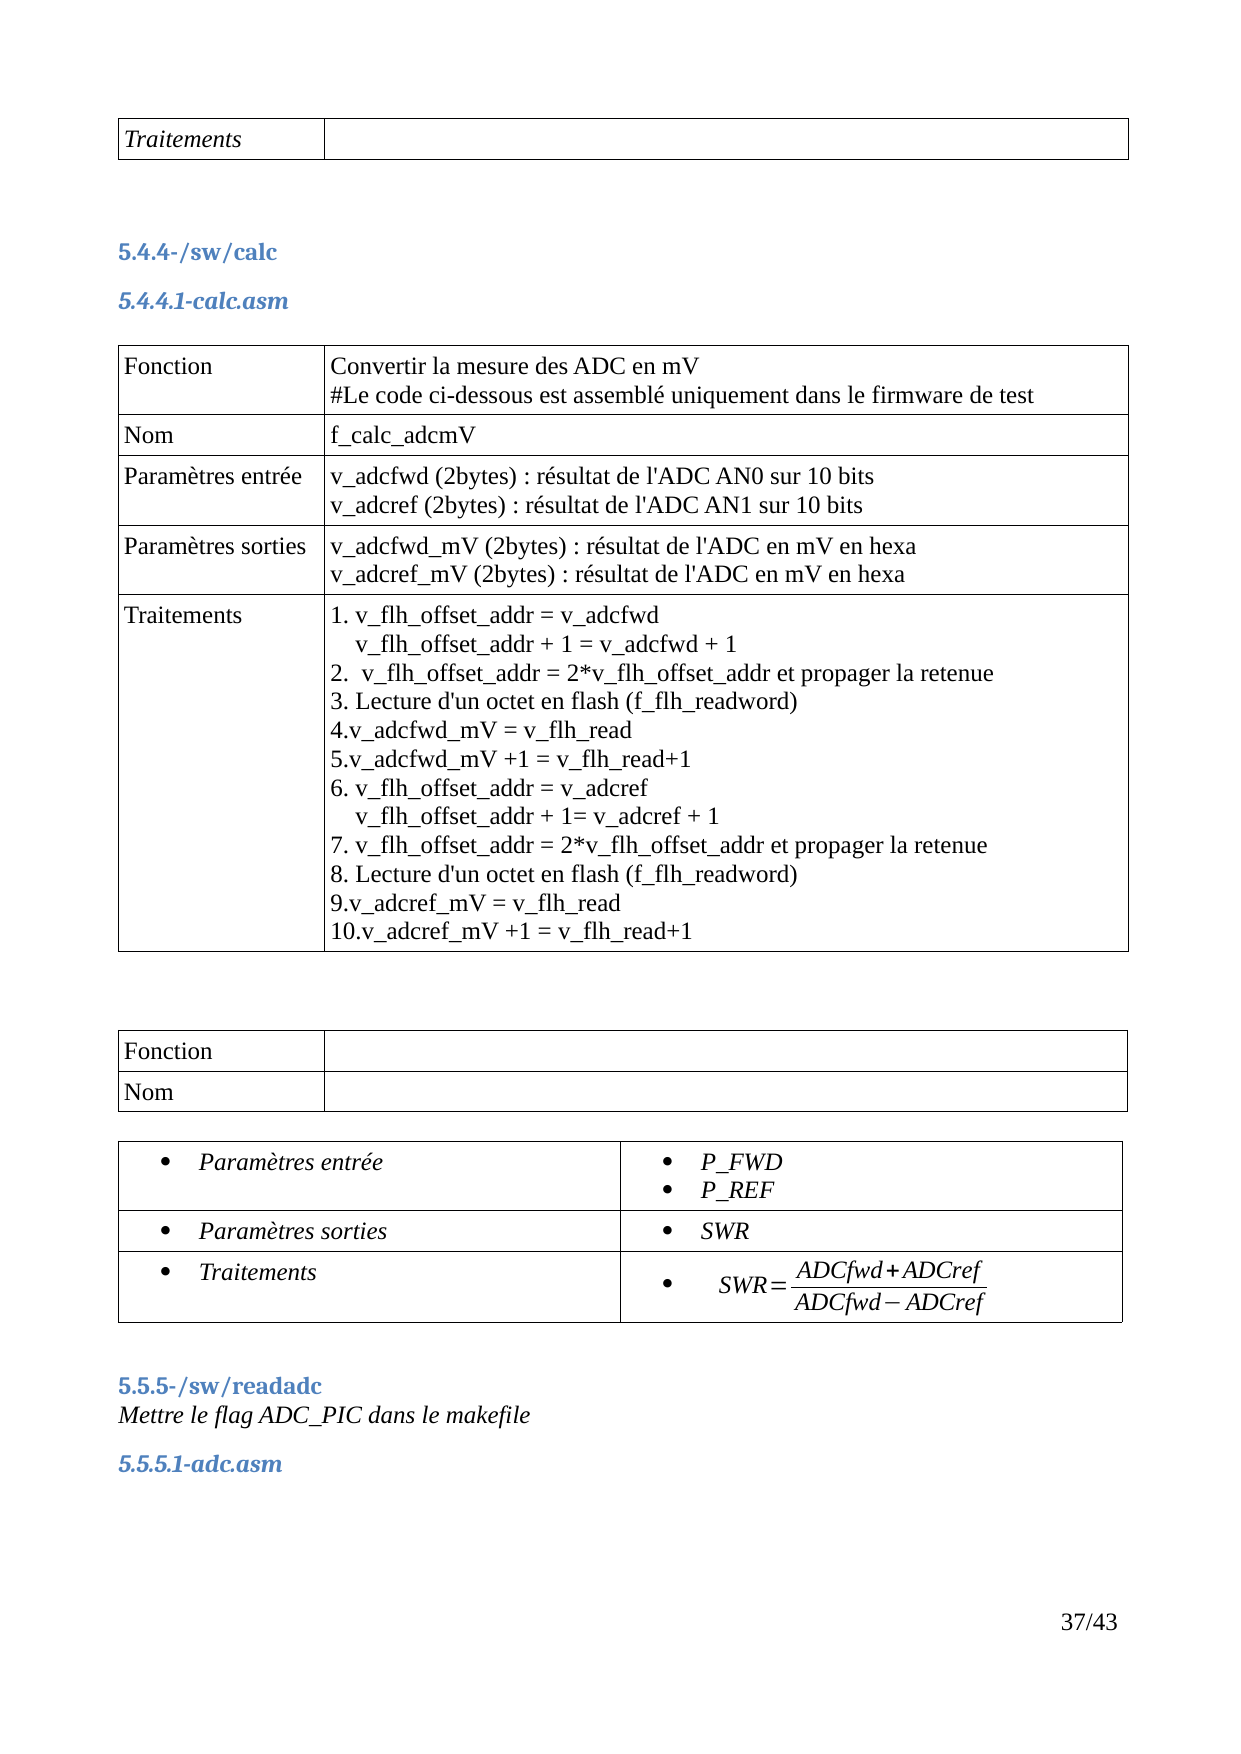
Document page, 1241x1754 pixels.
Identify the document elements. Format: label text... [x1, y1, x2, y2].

table_cell Nom [119, 1072, 324, 1111]
table_header Convertir la mesure des ADC en mV #Le code ci-dessous est assemblé uniquement dans le firmware de test [325, 346, 1128, 414]
table_cell Traitements [119, 119, 324, 159]
table_cell Nom [119, 415, 324, 455]
table_cell Traitements [119, 1252, 620, 1322]
subtitle 5.5.5.1-adc.asm [118, 1450, 1122, 1479]
table_cell v_adcfwd (2bytes) : résultat de l'ADC AN0 sur 10 bits v_adcref (2bytes) : résultat de l'ADC AN1 sur 10 bits [325, 456, 1128, 524]
table_cell Paramètres sorties [119, 1211, 620, 1251]
table_header Paramètres entrée [119, 1142, 620, 1210]
text Mettre le flag ADC_PIC dans le makefile [118, 1401, 1122, 1429]
table_cell Paramètres entrée [119, 456, 324, 524]
subtitle 5.5.5-/sw/readadc [118, 1372, 1122, 1401]
subtitle 5.4.4-/sw/calc [118, 238, 1122, 266]
table_cell [621, 1252, 1122, 1322]
subtitle 5.4.4.1-calc.asm [118, 287, 1122, 316]
table_cell v_adcfwd_mV (2bytes) : résultat de l'ADC en mV en hexa v_adcref_mV (2bytes) : résultat de l'ADC en mV en hexa [325, 526, 1128, 594]
table_cell 1. v_flh_offset_addr = v_adcfwd v_flh_offset_addr + 1 = v_adcfwd + 1 2. v_flh_offset_addr = 2*v_flh_offset_addr et propager la retenue 3. Lecture d'un octet en flash (f_flh_readword) 4.v_adcfwd_mV = v_flh_read 5.v_adcfwd_mV +1 = v_flh_read+1 6. v_flh_offset_addr = v_adcref v_flh_offset_addr + 1= v_adcref + 1 7. v_flh_offset_addr = 2*v_flh_offset_addr et propager la retenue 8. Lecture d'un octet en flash (f_flh_readword) 9.v_adcref_mV = v_flh_read 10.v_adcref_mV +1 = v_flh_read+1 [325, 595, 1128, 951]
table_header Fonction [119, 346, 324, 414]
table_cell [325, 119, 1128, 159]
table_cell SWR [621, 1211, 1122, 1251]
table_cell [325, 1072, 1127, 1111]
table_cell f_calc_adcmV [325, 415, 1128, 455]
table_header [325, 1031, 1127, 1071]
table_cell Paramètres sorties [119, 526, 324, 594]
table_header P_FWD P_REF [621, 1142, 1122, 1210]
table_cell Traitements [119, 595, 324, 951]
table_header Fonction [119, 1031, 324, 1071]
